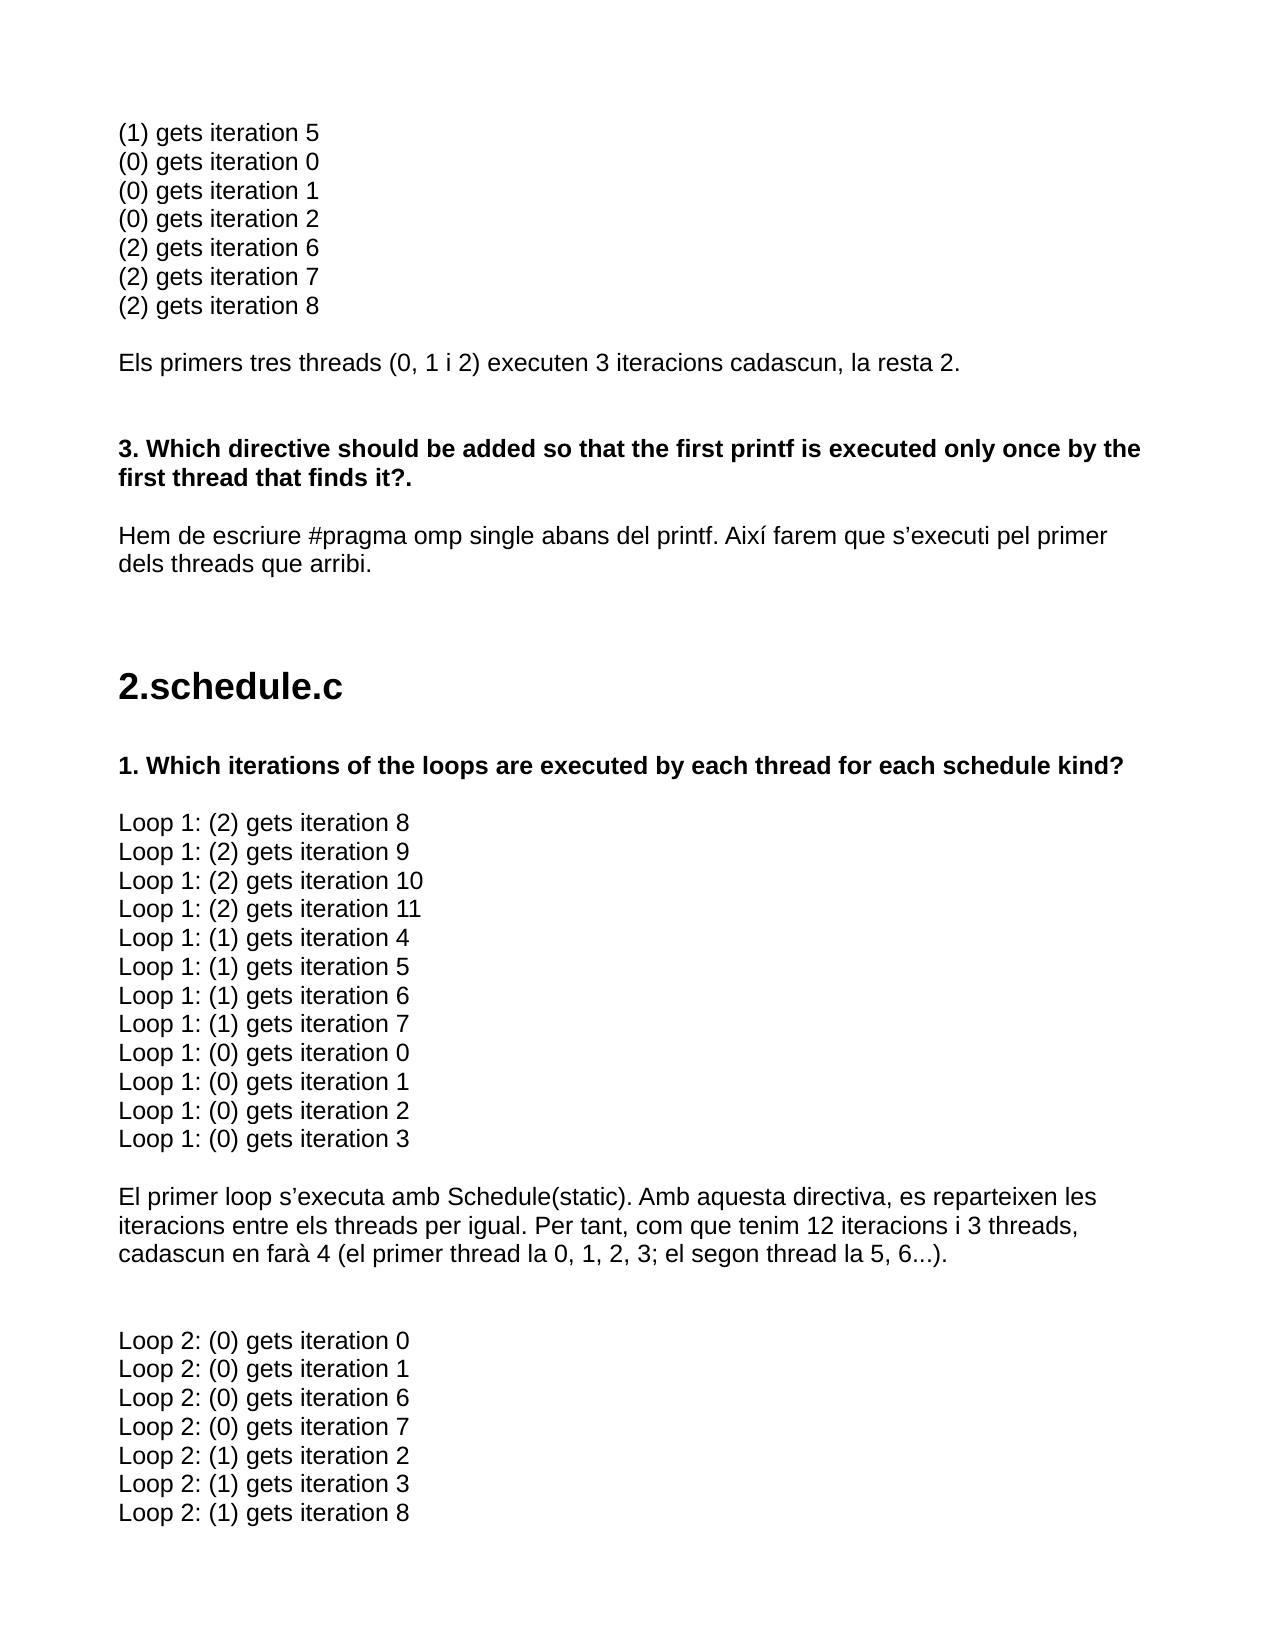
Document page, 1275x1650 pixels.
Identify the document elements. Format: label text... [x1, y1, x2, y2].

text El primer loop s’executa amb Schedule(static). Amb aquesta directiva, es reparteixen les iteracions entre els threads per igual. Per tant, com que tenim 12 iteracions i 3 threads, cadascun en farà 4 (el primer thread la 0, 1, 2, 3; el segon thread la 5, 6...). [118, 1182, 1157, 1268]
text 2.schedule.c [118, 664, 1157, 707]
text Loop 2: (0) gets iteration 0 Loop 2: (0) gets iteration 1 Loop 2: (0) gets iteration 6 Loop 2: (0) gets iteration 7 Loop 2: (1) gets iteration 2 Loop 2: (1) gets iteration 3 Loop 2: (1) gets iteration 8 [118, 1297, 1157, 1527]
text 3. Which directive should be added so that the first printf is executed only once by the first thread that finds it?. [118, 434, 1157, 492]
text Els primers tres threads (0, 1 i 2) executen 3 iteracions cadascun, la resta 2. [118, 348, 1157, 377]
text 1. Which iterations of the loops are executed by each thread for each schedule kind? [118, 751, 1157, 779]
text Hem de escriure #pragma omp single abans del printf. Així farem que s’executi pel primer dels threads que arribi. [118, 521, 1157, 578]
text Loop 1: (2) gets iteration 8 Loop 1: (2) gets iteration 9 Loop 1: (2) gets iteration 10 Loop 1: (2) gets iteration 11 Loop 1: (1) gets iteration 4 Loop 1: (1) gets iteration 5 Loop 1: (1) gets iteration 6 Loop 1: (1) gets iteration 7 Loop 1: (0) gets iteration 0 Loop 1: (0) gets iteration 1 Loop 1: (0) gets iteration 2 Loop 1: (0) gets iteration 3 [118, 808, 1157, 1153]
text (1) gets iteration 5 (0) gets iteration 0 (0) gets iteration 1 (0) gets iteration 2 (2) gets iteration 6 (2) gets iteration 7 (2) gets iteration 8 [118, 118, 1157, 319]
